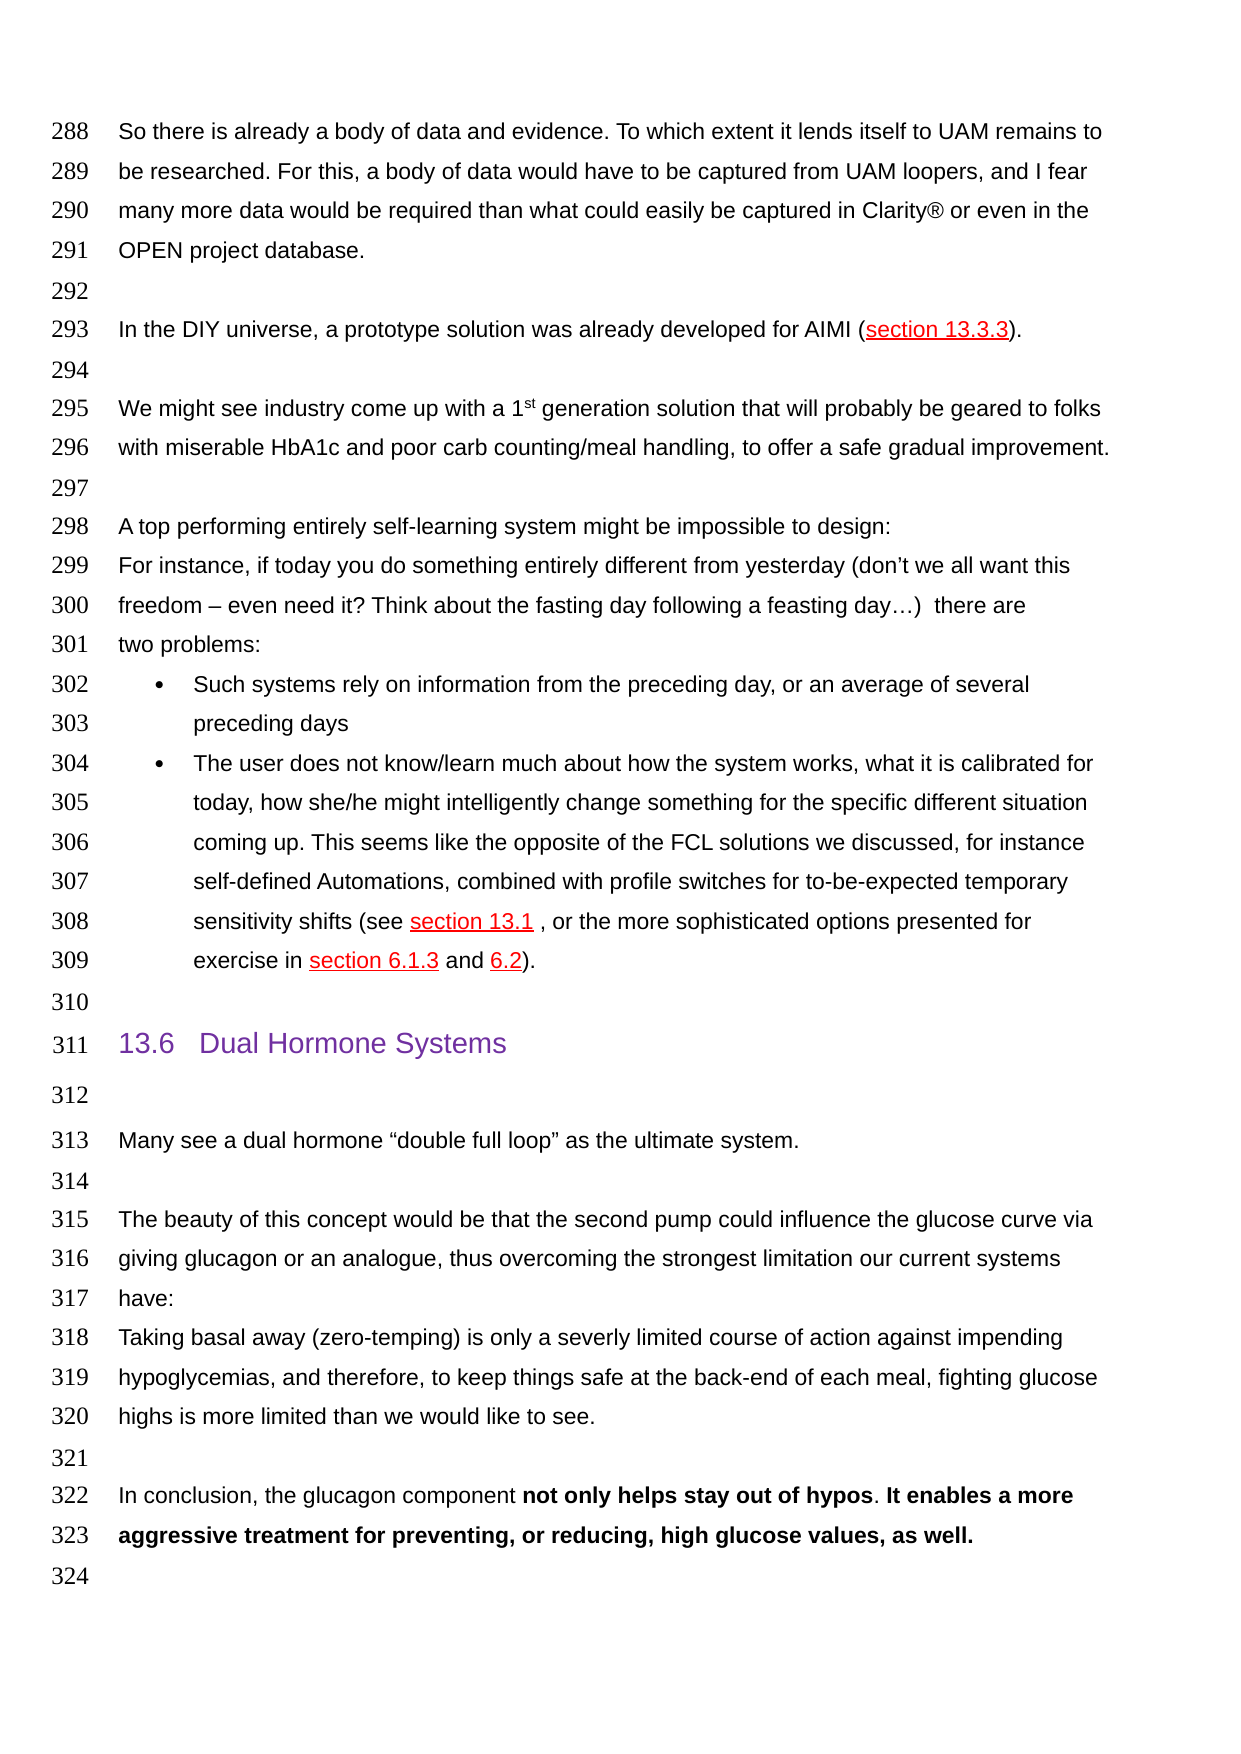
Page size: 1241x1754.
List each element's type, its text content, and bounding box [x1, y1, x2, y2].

text Taking basal away (zero-temping) is only a severly limited course of action against impending hypoglycemias, and therefore, to keep things safe at the back-end of each meal, fighting glucose highs is more limited than we would like to see. [118, 1324, 1122, 1429]
text In conclusion, the glucagon component not only helps stay out of hypos. It enables a more aggressive treatment for preventing, or reducing, high glucose values, as well. [118, 1482, 1122, 1548]
text We might see industry come up with a 1st generation solution that will probably be geared to folks with miserable HbA1c and poor carb counting/meal handling, to offer a safe gradual improvement. [118, 394, 1122, 460]
text So there is already a body of data and evidence. To which extent it lends itself to UAM remains to be researched. For this, a body of data would have to be captured from UAM loopers, and I fear many more data would be required than what could easily be captured in Clarity® or even in the OPEN project database. [118, 118, 1122, 263]
text For instance, if today you do something entirely different from yesterday (don’t we all want this freedom – even need it? Think about the fasting day following a feasting day…) there are [118, 552, 1122, 618]
text In the DIY universe, a prototype solution was already developed for AIMI (section 13.3.3). [118, 316, 1122, 342]
text two problems: [118, 631, 1122, 658]
list The user does not know/learn much about how the system works, what it is calibrated for today, how she/he might intelligently change something for the specific different situation coming up. This seems like the opposite of the FCL solutions we discussed, for instance self-defined Automations, combined with profile switches for to-be-expected temporary sensitivity shifts (see section 13.1 , or the more sophisticated options presented for exercise in section 6.1.3 and 6.2). [156, 750, 1122, 973]
text 13.6 Dual Hormone Systems [118, 1026, 1122, 1060]
text Many see a dual hormone “double full loop” as the ultimate system. [118, 1127, 1122, 1153]
text The beauty of this concept would be that the second pump could influence the glucose curve via giving glucagon or an analogue, thus overcoming the strongest limitation our current systems have: [118, 1206, 1122, 1311]
list Such systems rely on information from the preceding day, or an average of several preceding days [156, 671, 1122, 737]
text A top performing entirely self-learning system might be impossible to design: [118, 513, 1122, 539]
